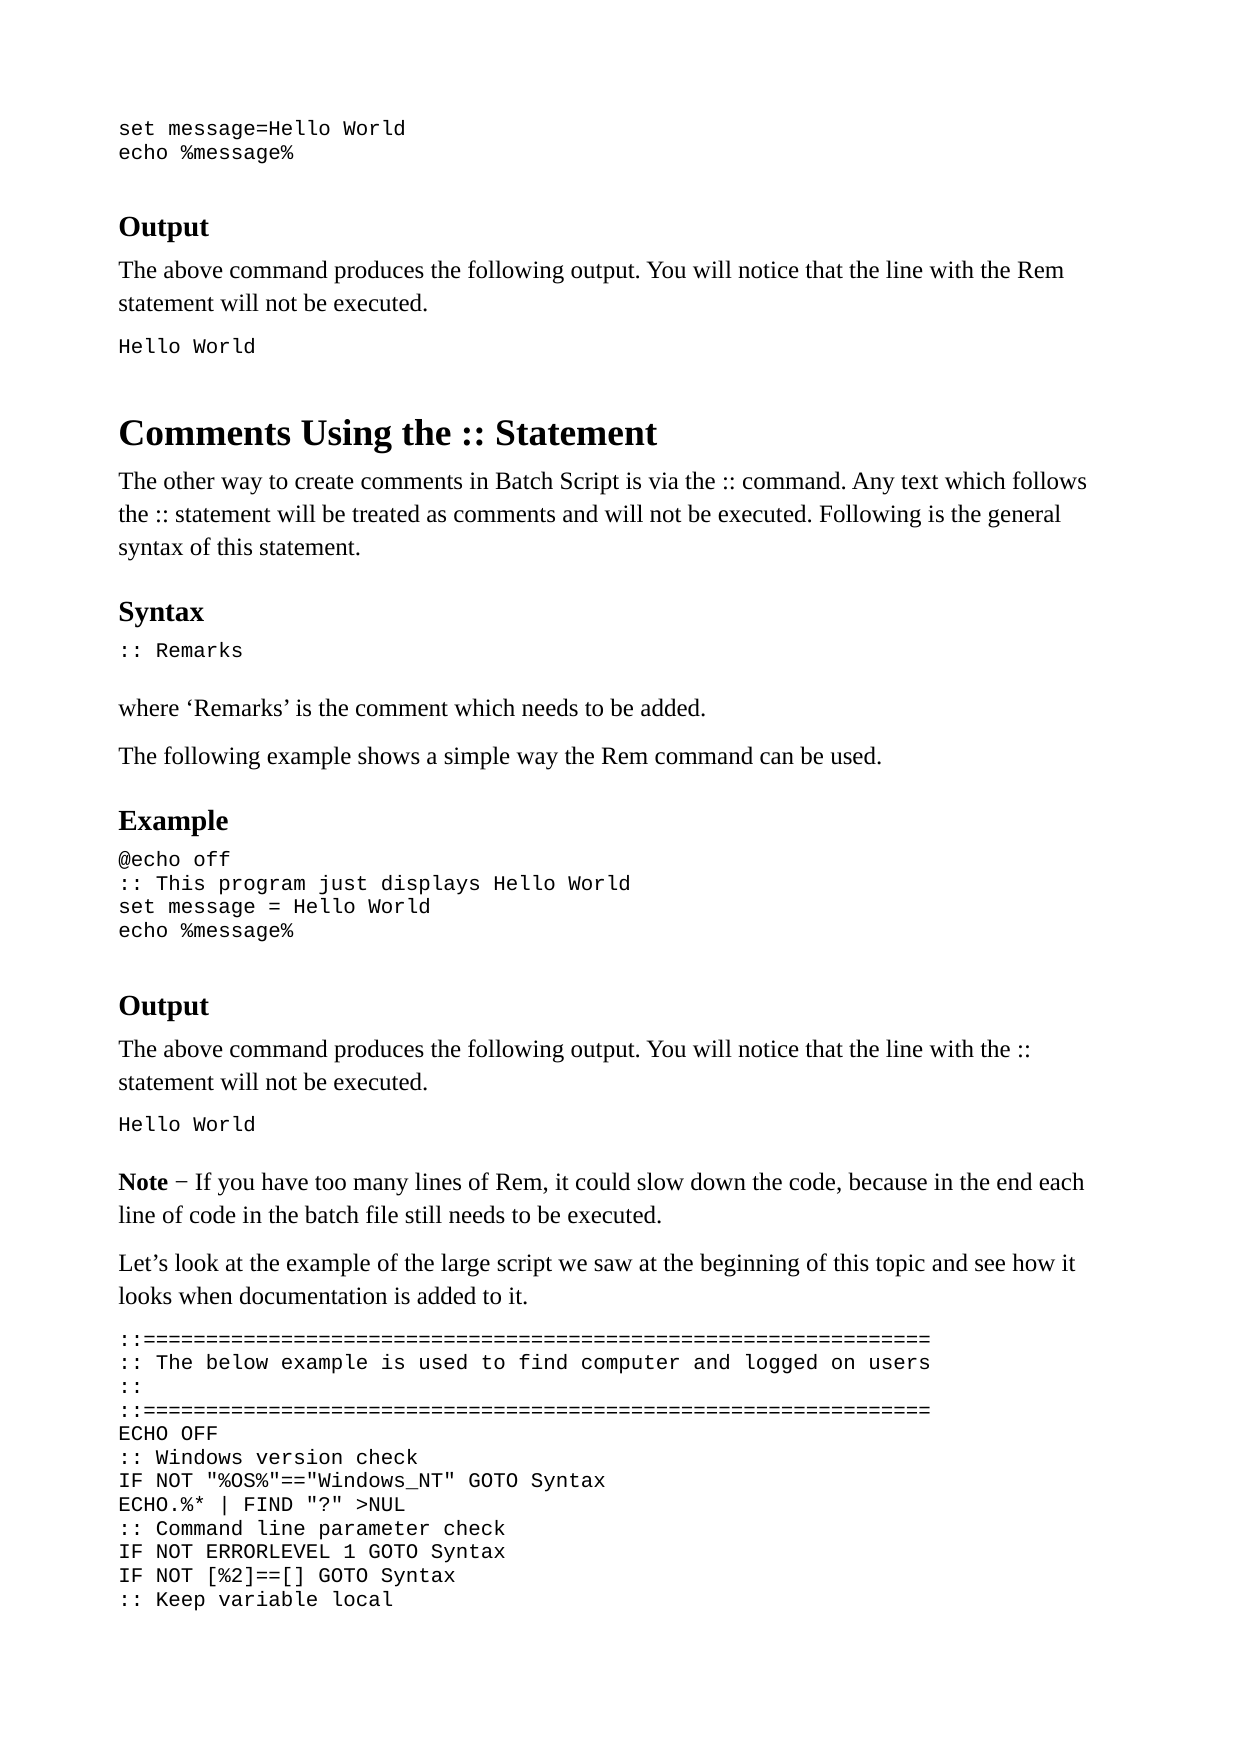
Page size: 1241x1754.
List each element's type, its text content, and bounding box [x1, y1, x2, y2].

text :: Command line parameter check [118, 1518, 1122, 1541]
text IF NOT ERRORLEVEL 1 GOTO Syntax [118, 1541, 1122, 1565]
text Hello World [118, 1114, 1122, 1138]
text :: Windows version check [118, 1447, 1122, 1471]
text set message = Hello World [118, 896, 1122, 920]
text :: Keep variable local [118, 1589, 1122, 1612]
text Note − If you have too many lines of Rem, it could slow down the code, because in the end each line of code in the batch file still needs to be executed. [118, 1167, 1122, 1229]
text Let’s look at the example of the large script we saw at the beginning of this topic and see how it looks when documentation is added to it. [118, 1248, 1122, 1310]
text IF NOT "%OS%"=="Windows_NT" GOTO Syntax [118, 1471, 1122, 1494]
text where ‘Remarks’ is the comment which needs to be added. [118, 693, 1122, 722]
text ::=============================================================== [118, 1399, 1122, 1423]
text The other way to create comments in Batch Script is via the :: command. Any text which follows the :: statement will be treated as comments and will not be executed. Following is the general syntax of this statement. [118, 466, 1122, 561]
text :: Remarks [118, 640, 1122, 664]
text The above command produces the following output. You will notice that the line with the Rem statement will not be executed. [118, 256, 1122, 317]
text :: [118, 1376, 1122, 1399]
text The following example shows a simple way the Rem command can be used. [118, 741, 1122, 769]
text :: This program just displays Hello World [118, 873, 1122, 896]
text @echo off [118, 849, 1122, 873]
text set message=Hello World [118, 118, 1122, 142]
text ECHO.%* | FIND "?" >NUL [118, 1494, 1122, 1518]
text The above command produces the following output. You will notice that the line with the :: statement will not be executed. [118, 1034, 1122, 1095]
text :: The below example is used to find computer and logged on users [118, 1352, 1122, 1376]
text ECHO OFF [118, 1423, 1122, 1447]
text IF NOT [%2]==[] GOTO Syntax [118, 1565, 1122, 1589]
subtitle Example [118, 803, 1122, 836]
text echo %message% [118, 142, 1122, 165]
subtitle Syntax [118, 594, 1122, 627]
subtitle Output [118, 988, 1122, 1021]
text ::=============================================================== [118, 1329, 1122, 1352]
subtitle Output [118, 209, 1122, 243]
text Hello World [118, 336, 1122, 360]
subtitle Comments Using the :: Statement [118, 410, 1122, 453]
text echo %message% [118, 920, 1122, 943]
